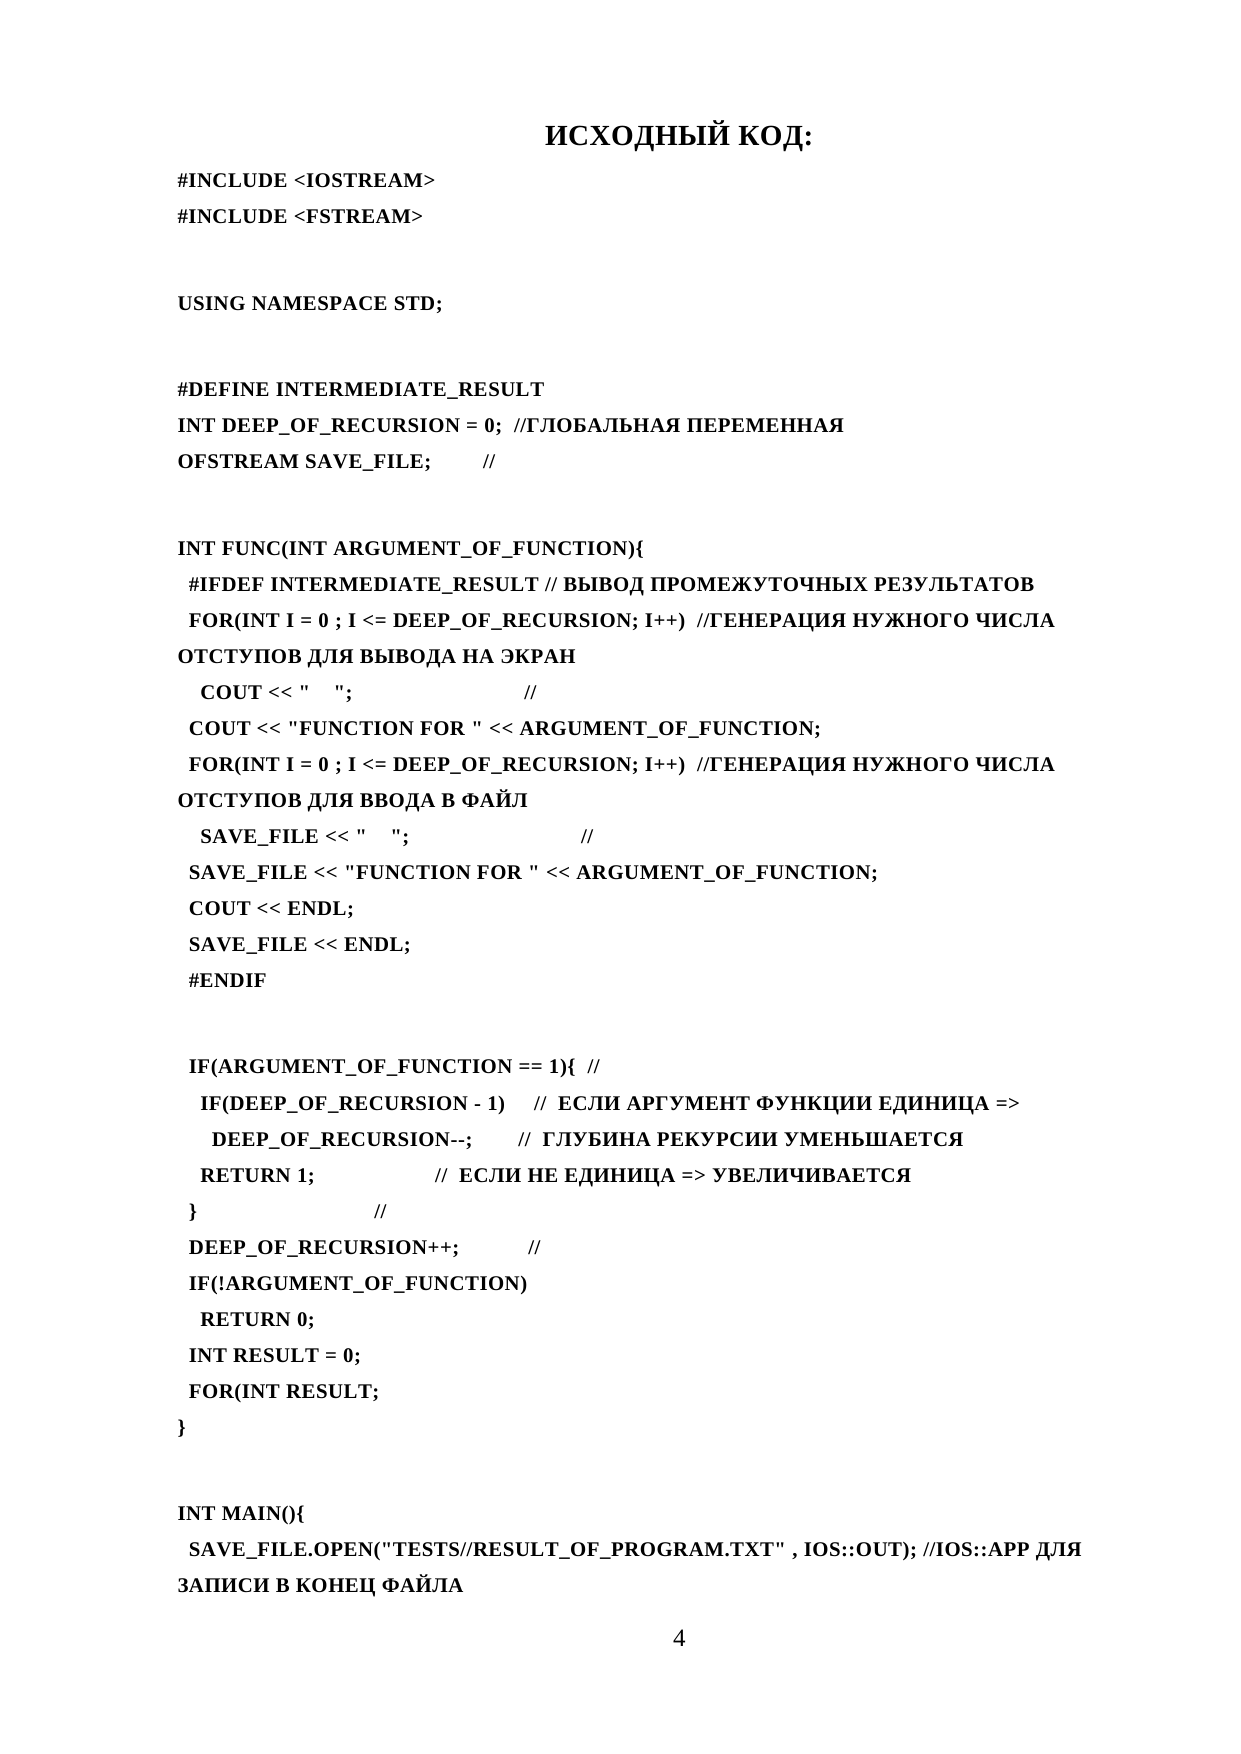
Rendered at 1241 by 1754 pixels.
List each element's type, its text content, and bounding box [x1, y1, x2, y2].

text cout << endl; [177, 896, 1181, 920]
text return 1; // если не единица => увеличивается [177, 1163, 1181, 1187]
text int main(){ [177, 1501, 1181, 1525]
text deep_of_recursion++; // [177, 1235, 1181, 1259]
text save_file << "function for " << argument_of_function; [177, 860, 1181, 884]
text using namespace std; [177, 291, 1181, 315]
text for(int result; [177, 1379, 1181, 1403]
text save_file << endl; [177, 932, 1181, 956]
text Исходный код: [177, 118, 1181, 152]
text #ifdef intermediate_result // вывод промежуточных результатов [177, 572, 1181, 596]
text #include <iostream> [177, 168, 1181, 192]
text cout << "function for " << argument_of_function; [177, 716, 1181, 740]
text int result = 0; [177, 1343, 1181, 1367]
text } [177, 1415, 1181, 1439]
text save_file.open("Tests//result_of_program.txt" , ios::out); //ios::app для записи в конец файла [177, 1537, 1181, 1597]
text save_file << " "; // [177, 824, 1181, 848]
text for(int i = 0 ; i <= deep_of_recursion; i++) //генерация нужного числа отступов для ввода в файл [177, 752, 1181, 812]
text if(argument_of_function == 1){ // [177, 1054, 1181, 1078]
text } // [177, 1199, 1181, 1223]
text int func(int argument_of_function){ [177, 536, 1181, 560]
text cout << " "; // [177, 680, 1181, 704]
text #define intermediate_result [177, 377, 1181, 401]
text int deep_of_recursion = 0; //глобальная переменная [177, 413, 1181, 437]
text #include <fstream> [177, 204, 1181, 228]
text return 0; [177, 1307, 1181, 1331]
text deep_of_recursion--; // глубина рекурсии уменьшается [177, 1127, 1181, 1151]
text if(!argument_of_function) [177, 1271, 1181, 1295]
text #endif [177, 968, 1181, 992]
text for(int i = 0 ; i <= deep_of_recursion; i++) //генерация нужного числа отступов для вывода на экран [177, 608, 1181, 668]
text ofstream save_file; // [177, 449, 1181, 473]
text if(deep_of_recursion - 1) // если аргумент функции единица => [177, 1091, 1181, 1114]
